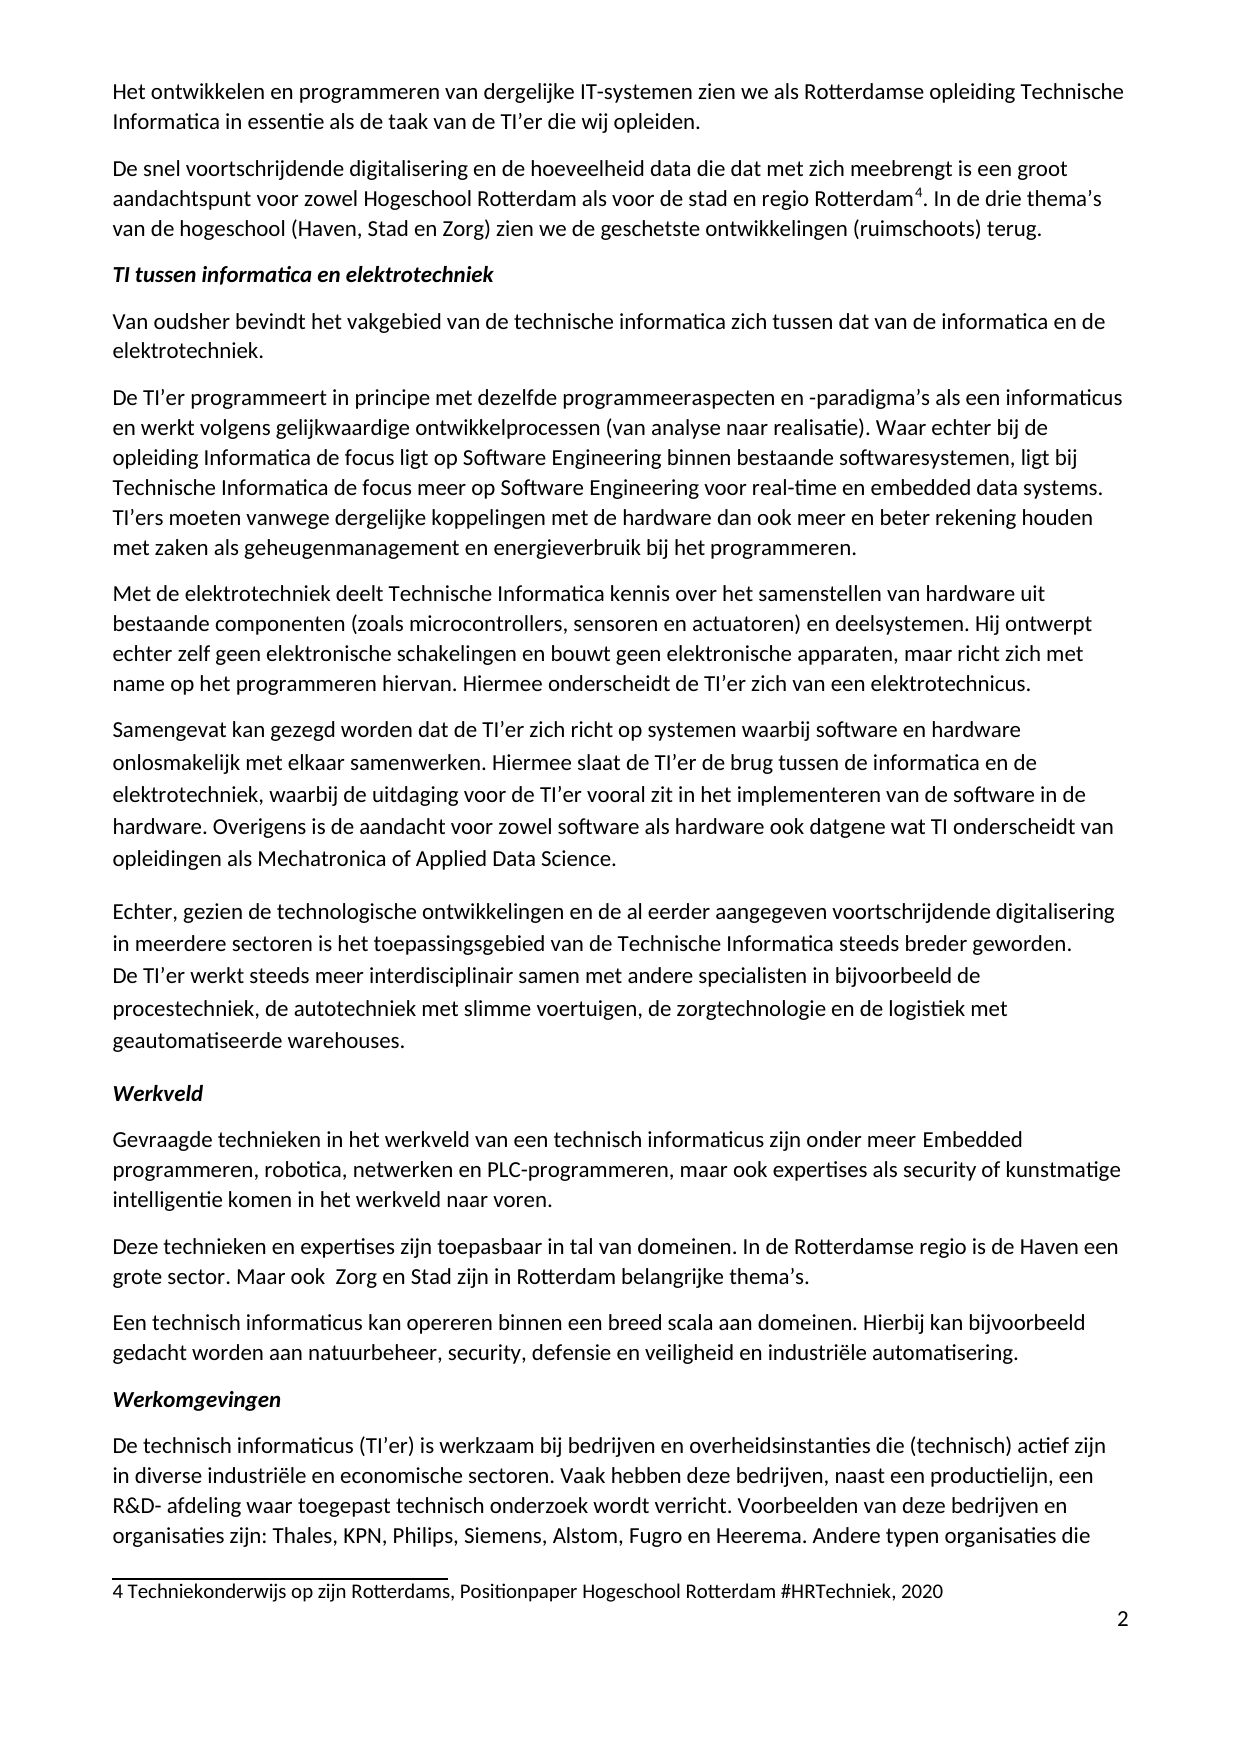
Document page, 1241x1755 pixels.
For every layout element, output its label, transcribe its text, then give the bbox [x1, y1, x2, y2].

text Deze technieken en expertises zijn toepasbaar in tal van domeinen. In de Rotterdamse regio is de Haven een grote sector. Maar ook Zorg en Stad zijn in Rotterdam belangrijke thema’s. [112, 1232, 1128, 1290]
text Het ontwikkelen en programmeren van dergelijke IT-systemen zien we als Rotterdamse opleiding Technische Informatica in essentie als de taak van de TI’er die wij opleiden. [112, 77, 1128, 135]
text Techniekonderwijs op zijn Rotterdams, Positionpaper Hogeschool Rotterdam #HRTechniek, 2020 [112, 1579, 1128, 1604]
text Werkveld [112, 1079, 1128, 1107]
text Gevraagde technieken in het werkveld van een technisch informaticus zijn onder meer Embedded programmeren, robotica, netwerken en PLC-programmeren, maar ook expertises als security of kunstmatige intelligentie komen in het werkveld naar voren. [112, 1126, 1128, 1213]
text Samengevat kan gezegd worden dat de TI’er zich richt op systemen waarbij software en hardware onlosmakelijk met elkaar samenwerken. Hiermee slaat de TI’er de brug tussen de informatica en de elektrotechniek, waarbij de uitdaging voor de TI’er vooral zit in het implementeren van de software in de hardware. Overigens is de aandacht voor zowel software als hardware ook datgene wat TI onderscheidt van opleidingen als Mechatronica of Applied Data Science. [112, 716, 1128, 872]
text Van oudsher bevindt het vakgebied van de technische informatica zich tussen dat van de informatica en de elektrotechniek. [112, 307, 1128, 365]
text De TI’er programmeert in principe met dezelfde programmeeraspecten en -paradigma’s als een informaticus en werkt volgens gelijkwaardige ontwikkelprocessen (van analyse naar realisatie). Waar echter bij de opleiding Informatica de focus ligt op Software Engineering binnen bestaande softwaresystemen, ligt bij Technische Informatica de focus meer op Software Engineering voor real-time en embedded data systems. TI’ers moeten vanwege dergelijke koppelingen met de hardware dan ook meer en beter rekening houden met zaken als geheugenmanagement en energieverbruik bij het programmeren. [112, 383, 1128, 561]
text Met de elektrotechniek deelt Technische Informatica kennis over het samenstellen van hardware uit bestaande componenten (zoals microcontrollers, sensoren en actuatoren) en deelsystemen. Hij ontwerpt echter zelf geen elektronische schakelingen en bouwt geen elektronische apparaten, maar richt zich met name op het programmeren hiervan. Hiermee onderscheidt de TI’er zich van een elektrotechnicus. [112, 579, 1128, 697]
text De technisch informaticus (TI’er) is werkzaam bij bedrijven en overheidsinstanties die (technisch) actief zijn in diverse industriële en economische sectoren. Vaak hebben deze bedrijven, naast een productielijn, een R&D- afdeling waar toegepast technisch onderzoek wordt verricht. Voorbeelden van deze bedrijven en organisaties zijn: Thales, KPN, Philips, Siemens, Alstom, Fugro en Heerema. Andere typen organisaties die [112, 1431, 1128, 1549]
text De snel voortschrijdende digitalisering en de hoeveelheid data die dat met zich meebrengt is een groot aandachtspunt voor zowel Hogeschool Rotterdam als voor de stad en regio Rotterdam. In de drie thema’s van de hogeschool (Haven, Stad en Zorg) zien we de geschetste ontwikkelingen (ruimschoots) terug. [112, 154, 1128, 242]
text Een technisch informaticus kan opereren binnen een breed scala aan domeinen. Hierbij kan bijvoorbeeld gedacht worden aan natuurbeheer, security, defensie en veiligheid en industriële automatisering. [112, 1308, 1128, 1366]
text Echter, gezien de technologische ontwikkelingen en de al eerder aangegeven voortschrijdende digitalisering in meerdere sectoren is het toepassingsgebied van de Technische Informatica steeds breder geworden. De TI’er werkt steeds meer interdisciplinair samen met andere specialisten in bijvoorbeeld de procestechniek, de autotechniek met slimme voertuigen, de zorgtechnologie en de logistiek met geautomatiseerde warehouses. [112, 897, 1128, 1054]
text TI tussen informatica en elektrotechniek [112, 260, 1128, 288]
text Werkomgevingen [112, 1385, 1128, 1413]
